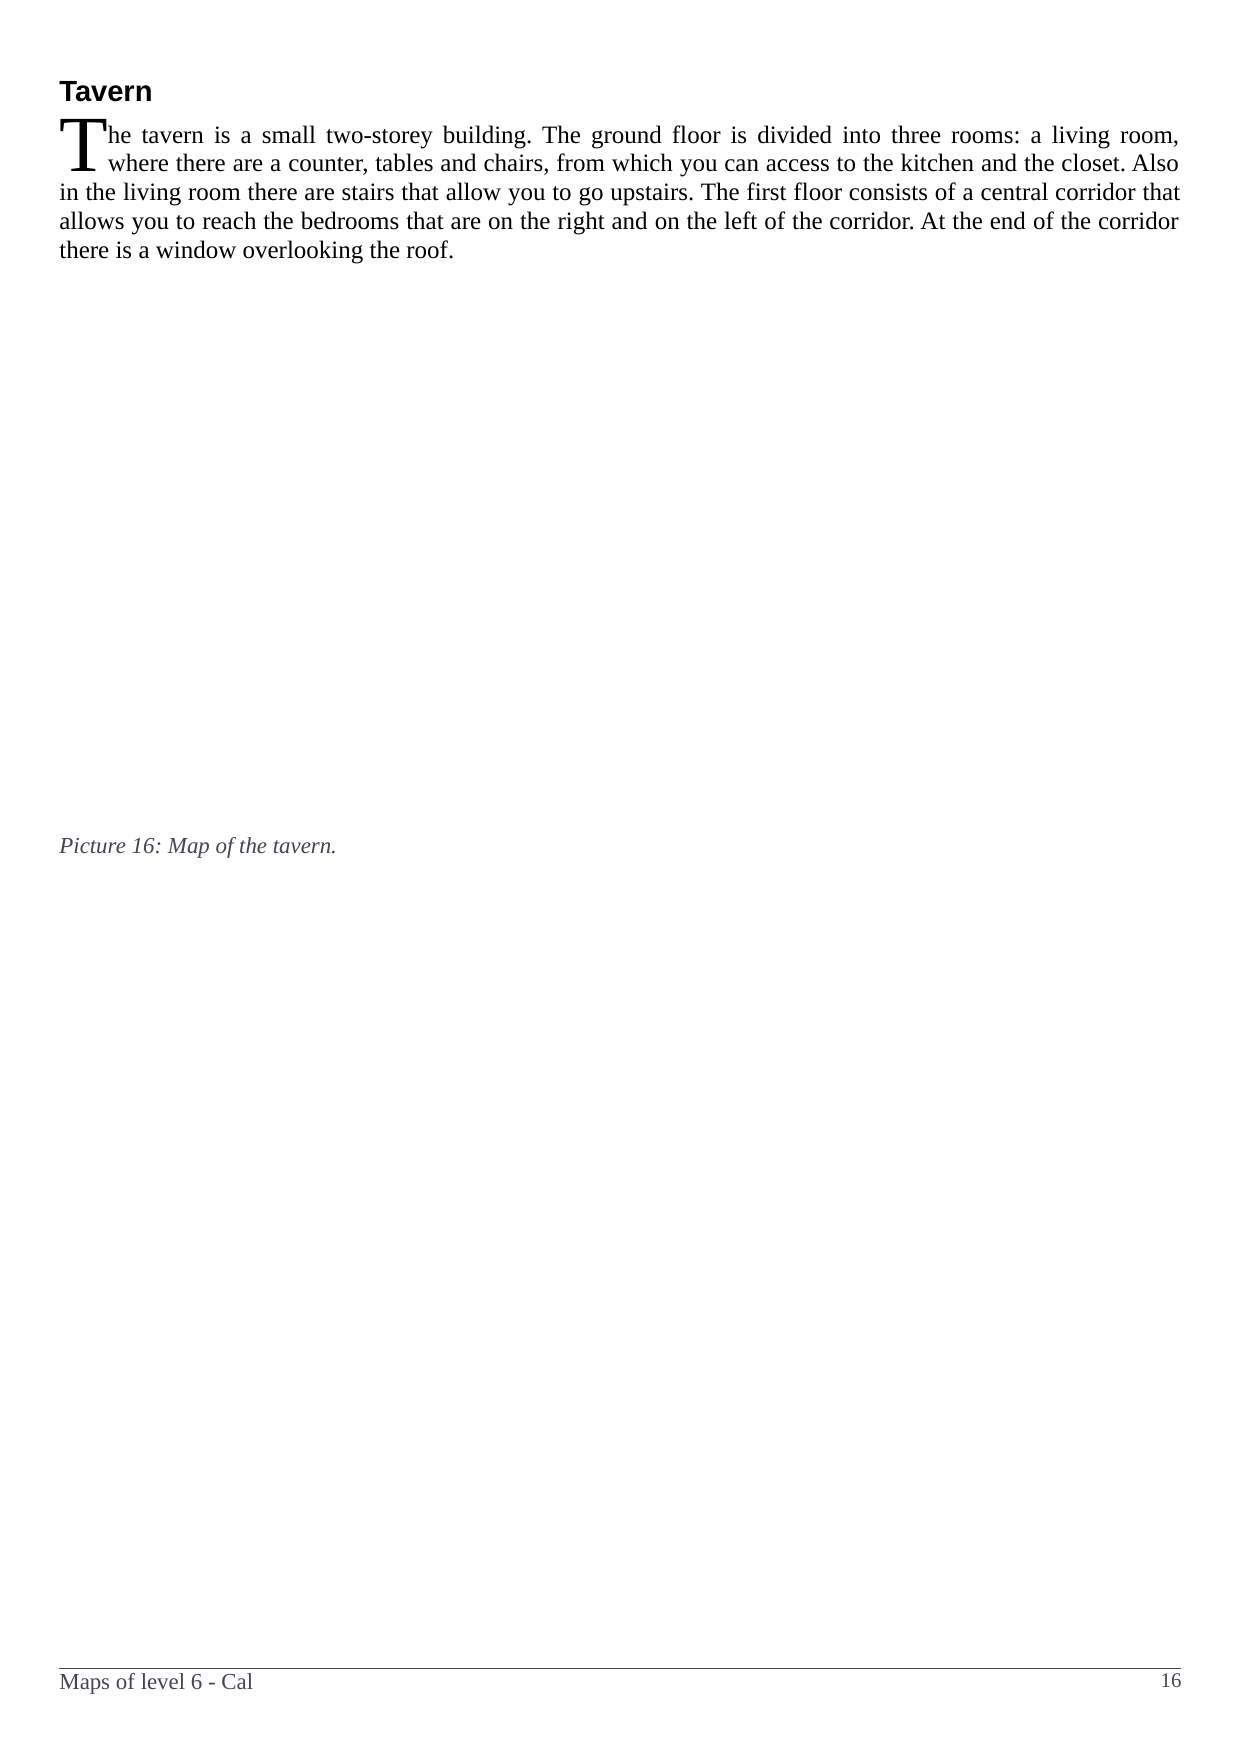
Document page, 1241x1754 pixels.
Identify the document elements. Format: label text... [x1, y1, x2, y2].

text Picture 16: Map of the tavern. [59, 282, 1181, 858]
text The tavern is a small two-storey building. The ground floor is divided into three rooms: a living room, where there are a counter, tables and chairs, from which you can access to the kitchen and the closet. Also in the living room there are stairs that allow you to go upstairs. The first floor consists of a central corridor that allows you to reach the bedrooms that are on the right and on the left of the corridor. At the end of the corridor there is a window overlooking the roof. [59, 120, 1181, 263]
subtitle Tavern [59, 74, 1181, 107]
